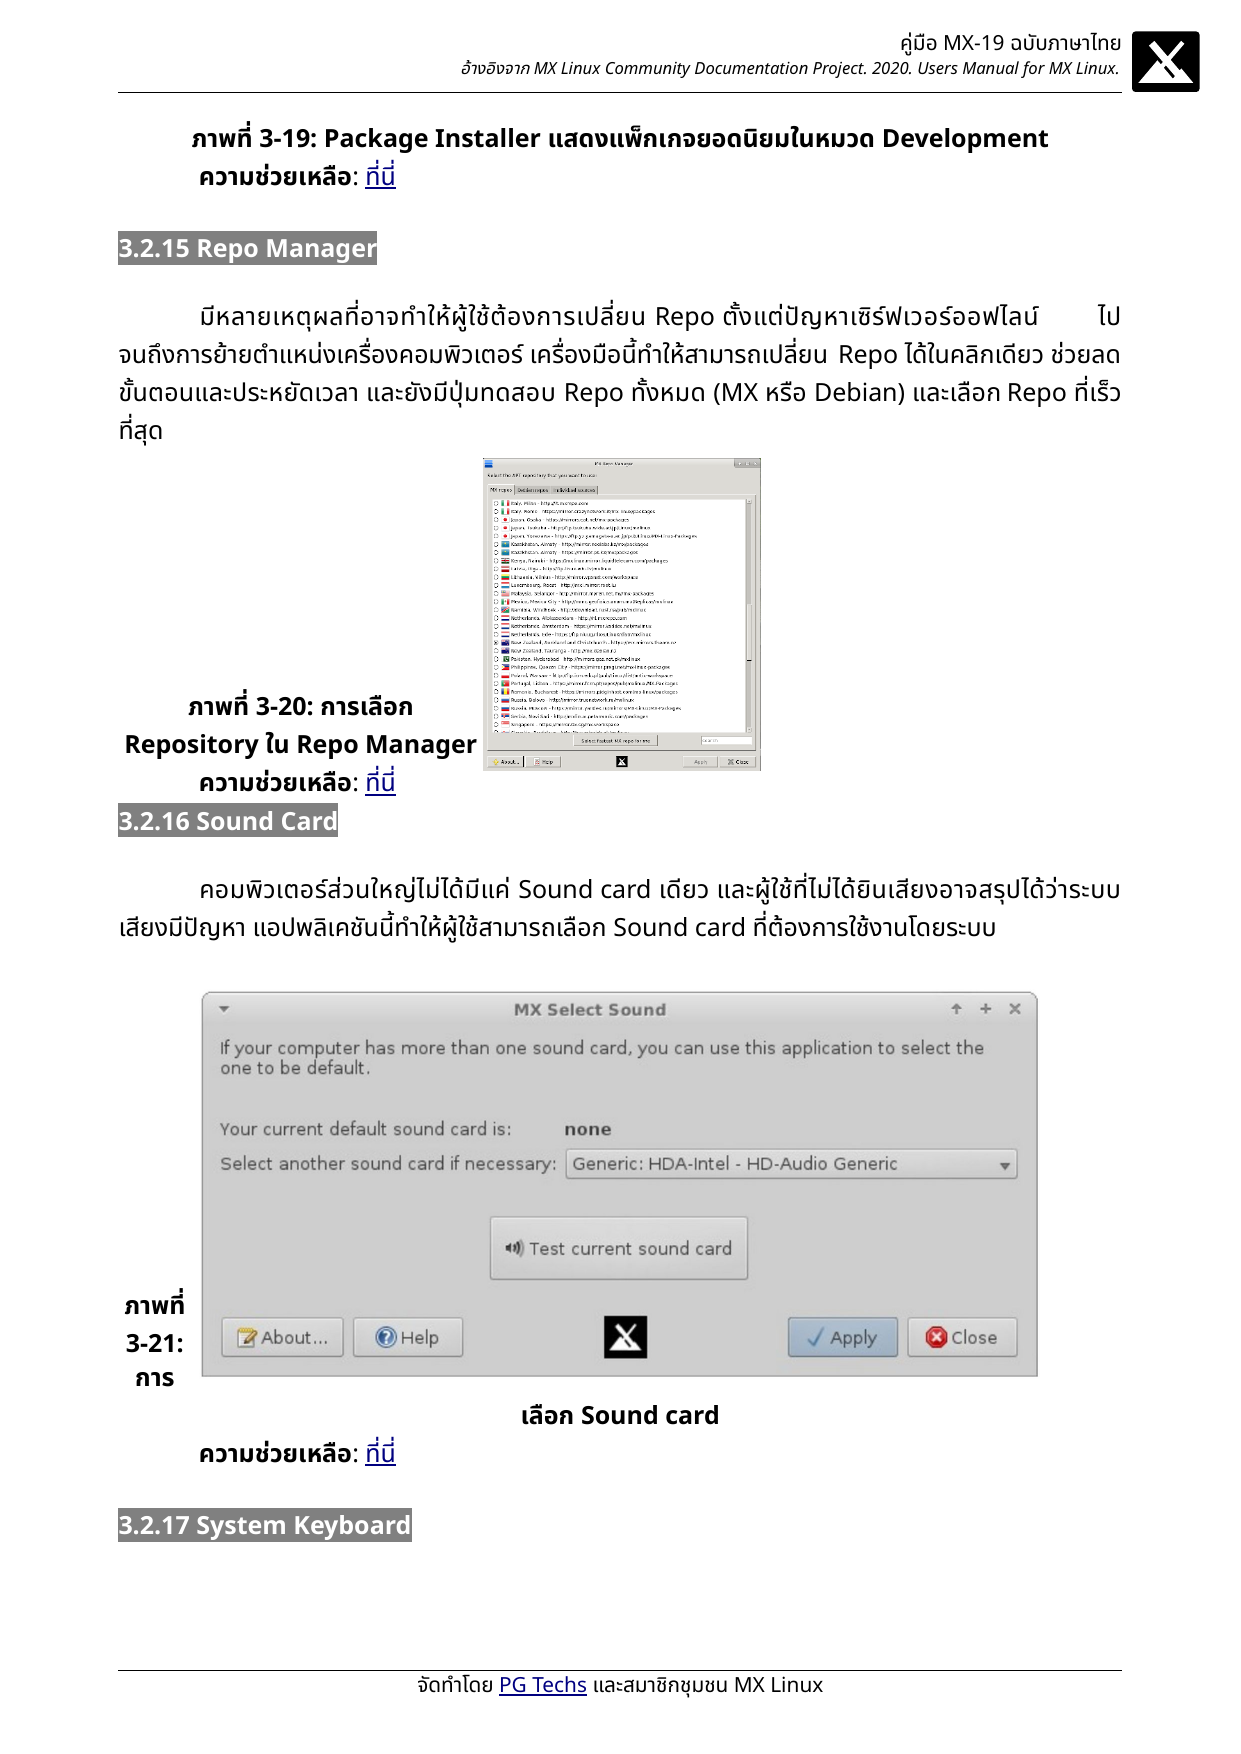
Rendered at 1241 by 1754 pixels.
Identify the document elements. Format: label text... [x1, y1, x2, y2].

text ภาพที่ 3-19: Package Installer แสดงแพ็กเกจยอดนิยมในหมวด Development [118, 121, 1122, 158]
text มีหลายเหตุผลที่อาจทำให้ผู้ใช้ต้องการเปลี่ยน Repo ตั้งแต่ปัญหาเซิร์ฟเวอร์ออฟไลน์ ไปจนถึงการย้ายตำแหน่งเครื่องคอมพิวเตอร์ เครื่องมือนี้ทำให้สามารถเปลี่ยน Repo ได้ในคลิกเดียว ช่วยลดขั้นตอนและประหยัดเวลา และยังมีปุ่มทดสอบ Repo ทั้งหมด (MX หรือ Debian) และเลือกRepo ที่เร็วที่สุด [118, 299, 1122, 451]
text ภาพที่ 3-21: การเลือก Sound card [118, 1288, 1122, 1436]
text ความช่วยเหลือ: ที่นี่ [118, 765, 1122, 803]
text [761, 689, 1122, 765]
text 3.2.15 Repo Manager [118, 231, 1122, 265]
text ความช่วยเหลือ: ที่นี่ [118, 158, 1122, 197]
text 3.2.17 System Keyboard [118, 1508, 1122, 1542]
text 3.2.16 Sound Card [118, 803, 1122, 837]
text คอมพิวเตอร์ส่วนใหญ่ไม่ได้มีแค่ Sound card เดียว และผู้ใช้ที่ไม่ได้ยินเสียงอาจสรุปได้ว่าระบบเสียงมีปัญหา แอปพลิเคชันนี้ทำให้ผู้ใช้สามารถเลือก Sound card ที่ต้องการใช้งานโดยระบบ [118, 871, 1122, 947]
text ความช่วยเหลือ: ที่นี่ [118, 1436, 1122, 1474]
picture [483, 458, 761, 771]
picture [191, 981, 1050, 1394]
text ภาพที่ 3-20: การเลือก Repository ใน Repo Manager [118, 689, 483, 765]
